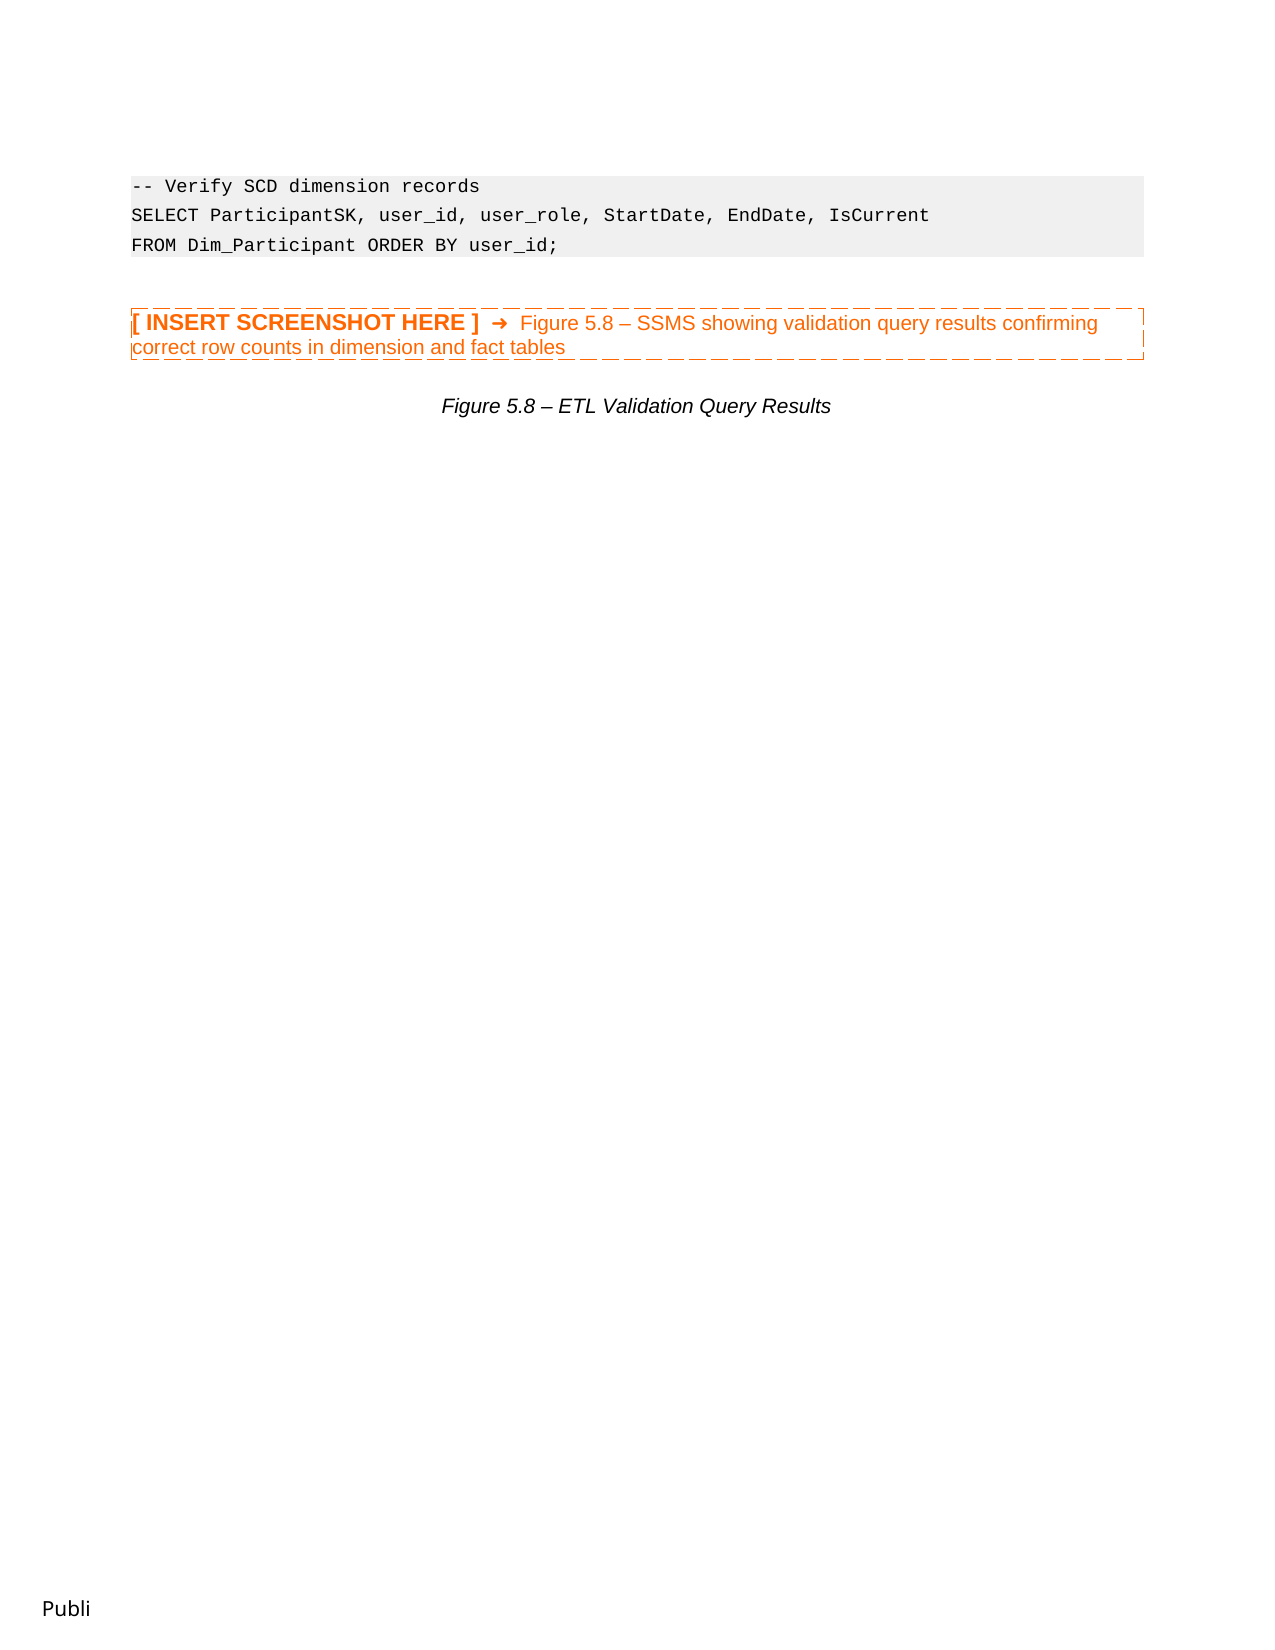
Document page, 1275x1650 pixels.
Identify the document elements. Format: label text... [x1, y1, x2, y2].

text SELECT ParticipantSK, user_id, user_role, StartDate, EndDate, IsCurrent [131, 206, 1144, 227]
text Figure 5.8 – ETL Validation Query Results [131, 394, 1144, 418]
text FROM Dim_Participant ORDER BY user_id; [131, 236, 1144, 257]
text -- Verify SCD dimension records [131, 176, 1144, 198]
text [ INSERT SCREENSHOT HERE ] ➜ Figure 5.8 – SSMS showing validation query results confirming correct row counts in dimension and fact tables [131, 308, 1144, 359]
